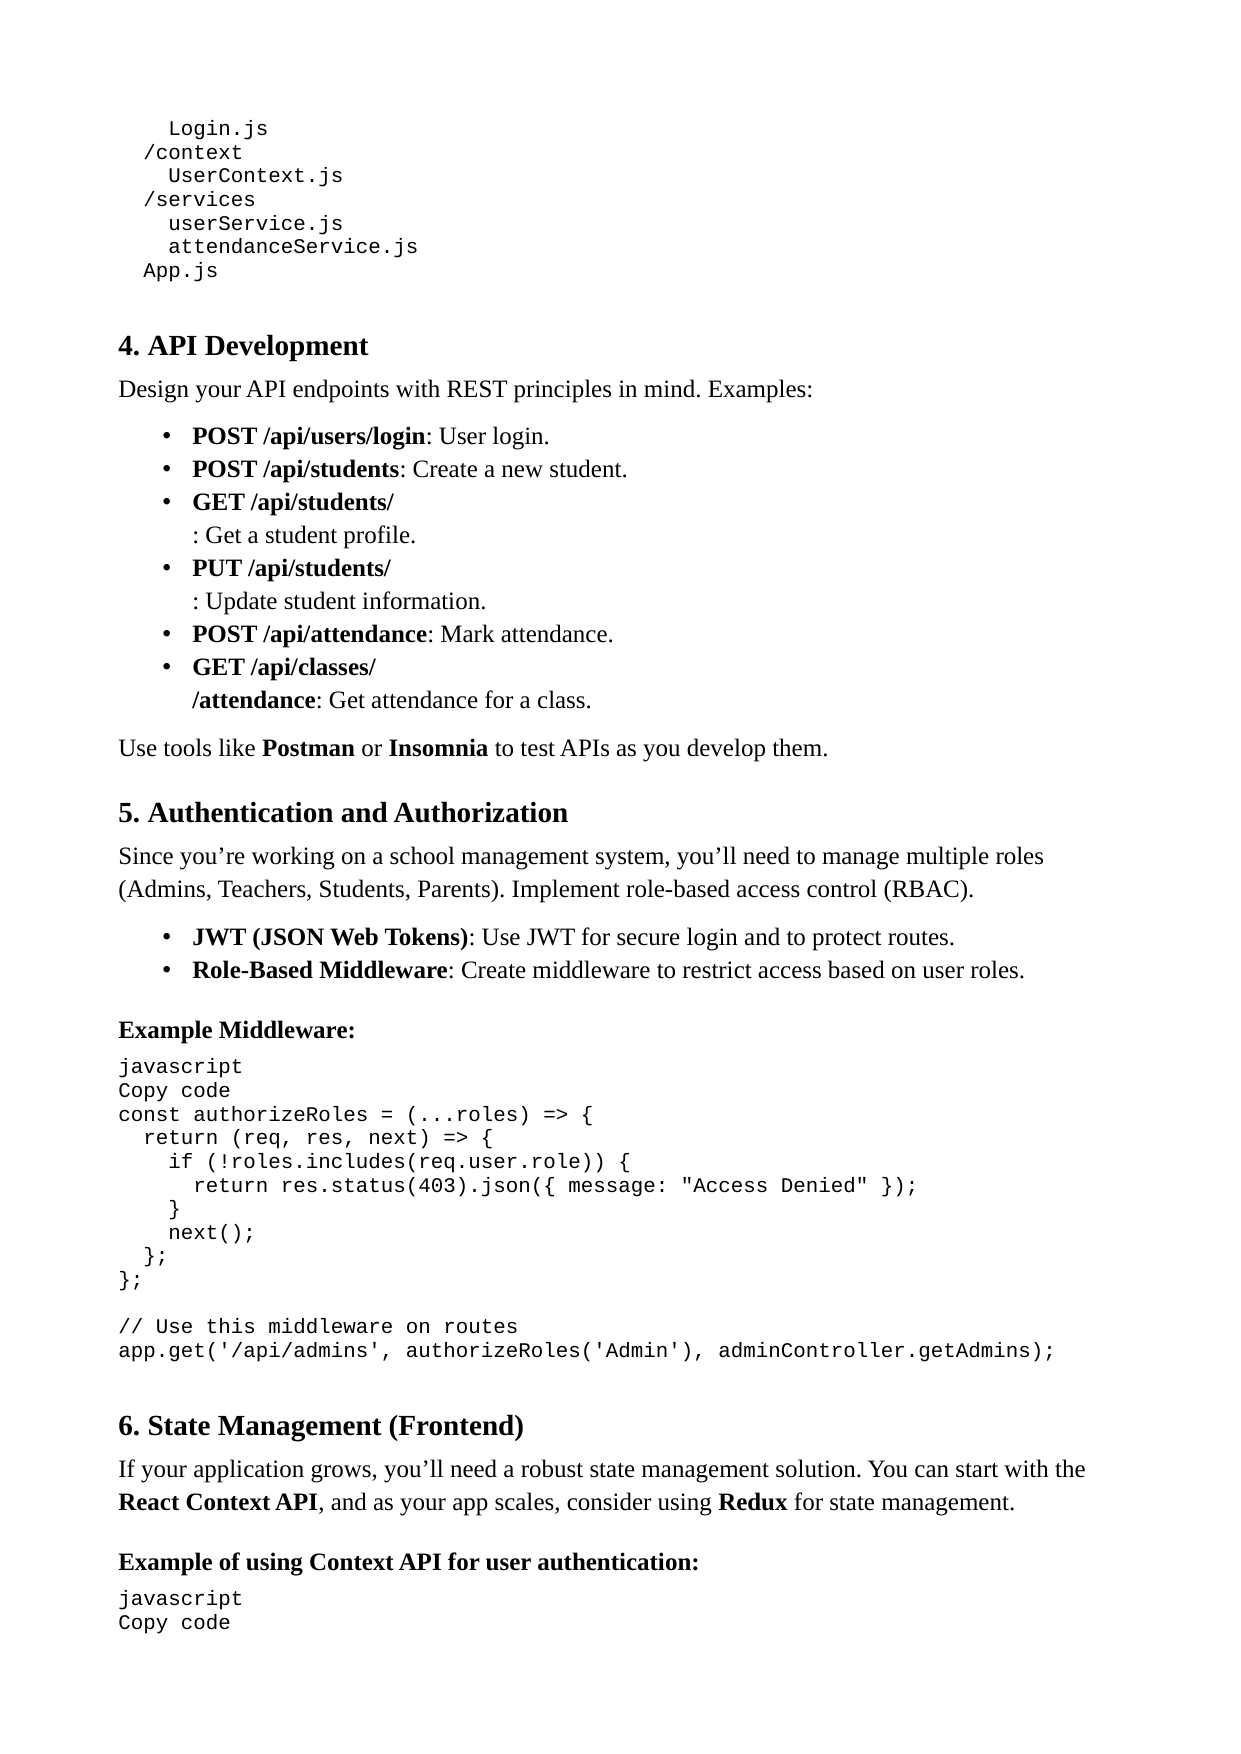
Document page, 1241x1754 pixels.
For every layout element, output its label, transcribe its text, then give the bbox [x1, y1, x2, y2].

text return res.status(403).json({ message: "Access Denied" }); [118, 1174, 1122, 1198]
text return (req, res, next) => { [118, 1127, 1122, 1151]
text App.js [118, 260, 1122, 284]
text /services [118, 189, 1122, 213]
text javascript [118, 1056, 1122, 1080]
text const authorizeRoles = (...roles) => { [118, 1104, 1122, 1127]
text Use tools like Postman or Insomnia to test APIs as you develop them. [118, 733, 1122, 762]
list /attendance: Get attendance for a class. [162, 686, 1122, 714]
text If your application grows, you’ll need a robust state management solution. You can start with the React Context API, and as your app scales, consider using Redux for state management. [118, 1454, 1122, 1516]
text Copy code [118, 1080, 1122, 1104]
text if (!roles.includes(req.user.role)) { [118, 1151, 1122, 1174]
text /context [118, 142, 1122, 165]
list JWT (JSON Web Tokens): Use JWT for secure login and to protect routes. [162, 922, 1122, 951]
text Login.js [118, 118, 1122, 142]
list POST /api/users/login: User login. [162, 421, 1122, 450]
text Since you’re working on a school management system, you’ll need to manage multiple roles (Admins, Teachers, Students, Parents). Implement role-based access control (RBAC). [118, 841, 1122, 903]
text app.get('/api/admins', authorizeRoles('Admin'), adminController.getAdmins); [118, 1340, 1122, 1364]
list GET /api/students/ [162, 487, 1122, 516]
subtitle Example Middleware: [118, 1015, 1122, 1044]
subtitle Example of using Context API for user authentication: [118, 1547, 1122, 1576]
text }; [118, 1246, 1122, 1269]
text Design your API endpoints with REST principles in mind. Examples: [118, 374, 1122, 402]
text userService.js [118, 213, 1122, 236]
text javascript [118, 1588, 1122, 1612]
text next(); [118, 1222, 1122, 1246]
text attendanceService.js [118, 236, 1122, 260]
list PUT /api/students/ [162, 553, 1122, 582]
list : Update student information. [162, 586, 1122, 615]
text UserContext.js [118, 165, 1122, 189]
list GET /api/classes/ [162, 652, 1122, 681]
subtitle 4. API Development [118, 328, 1122, 361]
subtitle 6. State Management (Frontend) [118, 1408, 1122, 1441]
list POST /api/attendance: Mark attendance. [162, 619, 1122, 648]
text Copy code [118, 1612, 1122, 1636]
list POST /api/students: Create a new student. [162, 454, 1122, 483]
subtitle 5. Authentication and Authorization [118, 795, 1122, 829]
text }; [118, 1269, 1122, 1293]
text // Use this middleware on routes [118, 1316, 1122, 1340]
text } [118, 1198, 1122, 1222]
list Role-Based Middleware: Create middleware to restrict access based on user roles. [162, 955, 1122, 984]
list : Get a student profile. [162, 520, 1122, 549]
